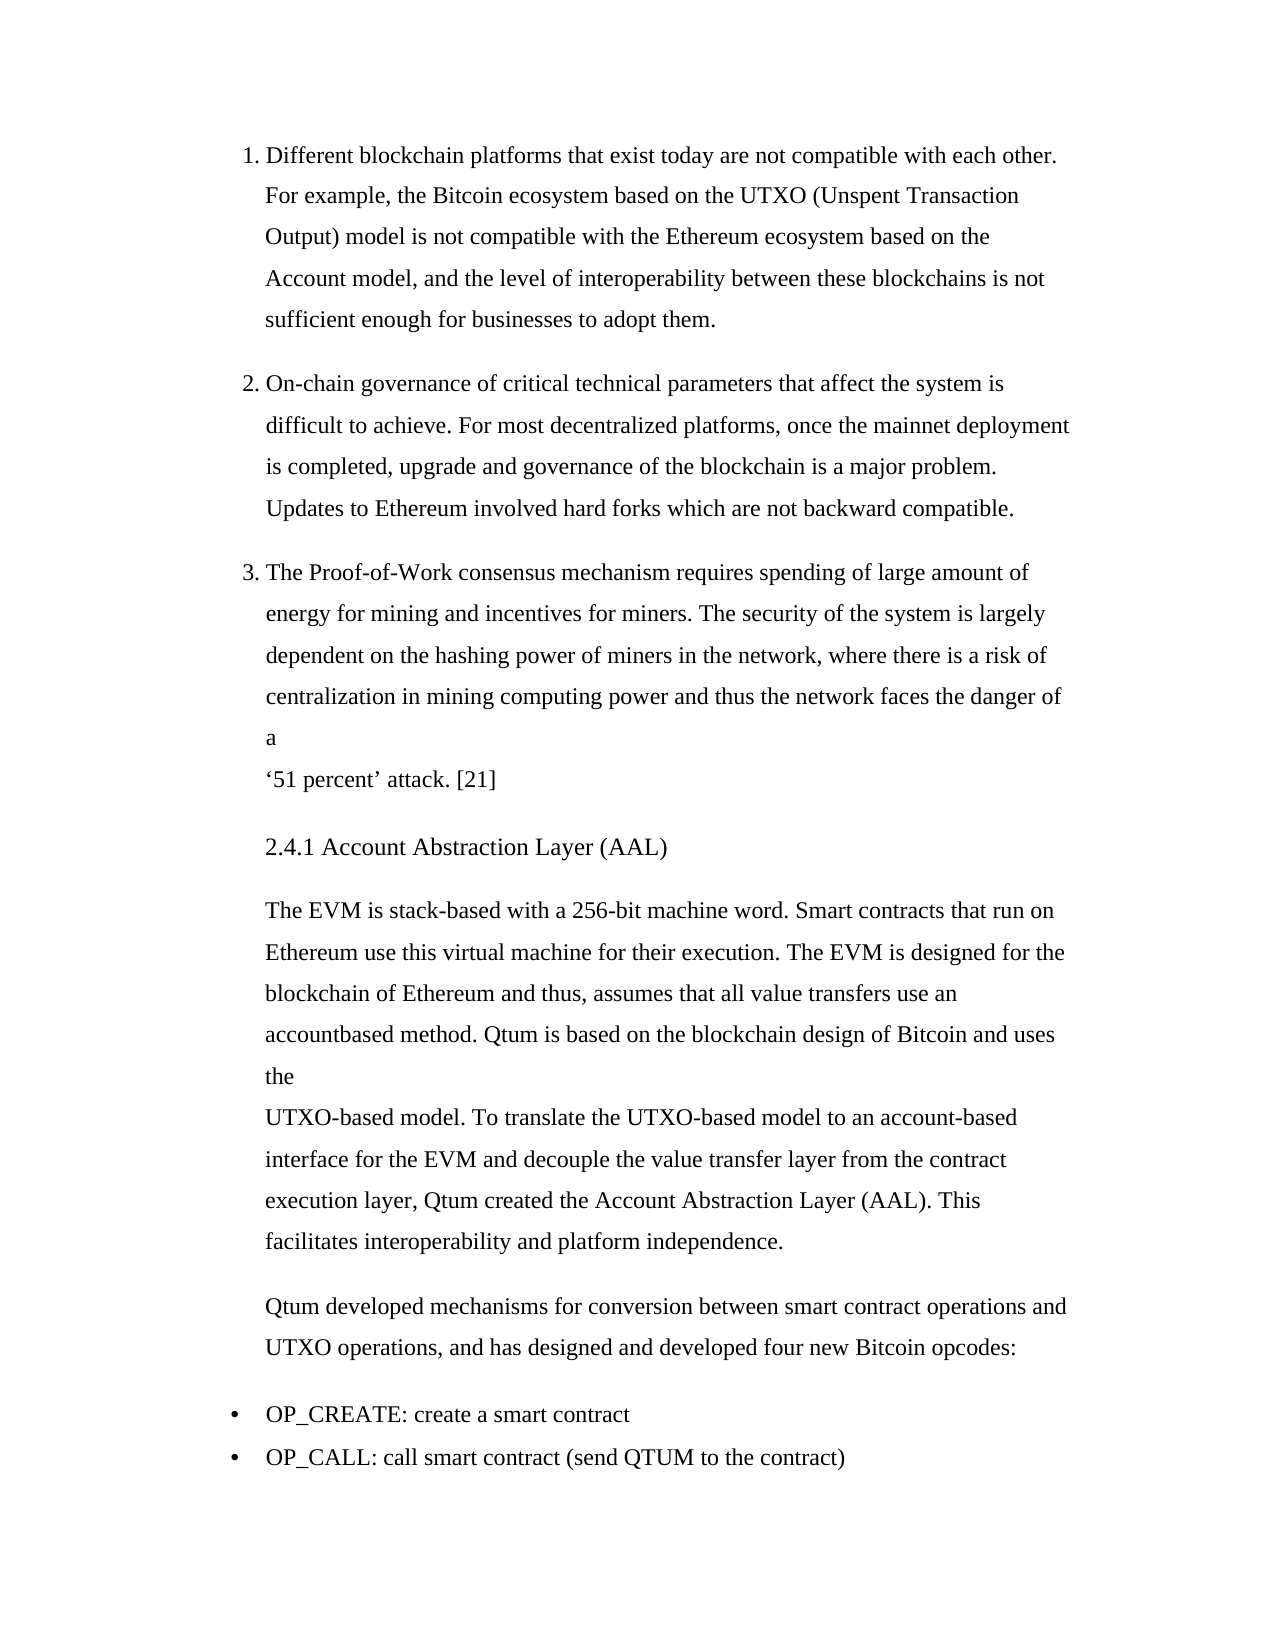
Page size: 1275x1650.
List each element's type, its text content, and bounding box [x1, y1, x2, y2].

list Different blockchain platforms that exist today are not compatible with each other. [242, 141, 1078, 168]
text ‘51 percent’ attack. [21] [265, 765, 1078, 792]
list OP_CALL: call smart contract (send QTUM to the contract) [230, 1443, 1078, 1471]
text 2.4.1 Account Abstraction Layer (AAL) [265, 832, 1126, 861]
text Qtum developed mechanisms for conversion between smart contract operations and UTXO operations, and has designed and developed four new Bitcoin opcodes: [265, 1292, 1078, 1361]
text UTXO-based model. To translate the UTXO-based model to an account-based interface for the EVM and decouple the value transfer layer from the contract execution layer, Qtum created the Account Abstraction Layer (AAL). This facilitates interoperability and platform independence. [265, 1103, 1078, 1255]
text For example, the Bitcoin ecosystem based on the UTXO (Unspent Transaction Output) model is not compatible with the Ethereum ecosystem based on the Account model, and the level of interoperability between these blockchains is not sufficient enough for businesses to adopt them. [265, 181, 1078, 333]
text The EVM is stack-based with a 256-bit machine word. Smart contracts that run on Ethereum use this virtual machine for their execution. The EVM is designed for the blockchain of Ethereum and thus, assumes that all value transfers use an accountbased method. Qtum is based on the blockchain design of Bitcoin and uses the [265, 896, 1078, 1089]
list OP_CREATE: create a smart contract [230, 1400, 1078, 1428]
list On-chain governance of critical technical parameters that affect the system is difficult to achieve. For most decentralized platforms, once the mainnet deployment is completed, upgrade and governance of the blockchain is a major problem. Updates to Ethereum involved hard forks which are not backward compatible. [242, 369, 1078, 521]
list The Proof-of-Work consensus mechanism requires spending of large amount of energy for mining and incentives for miners. The security of the system is largely dependent on the hashing power of miners in the network, where there is a risk of centralization in mining computing power and thus the network faces the danger of a [242, 558, 1078, 751]
